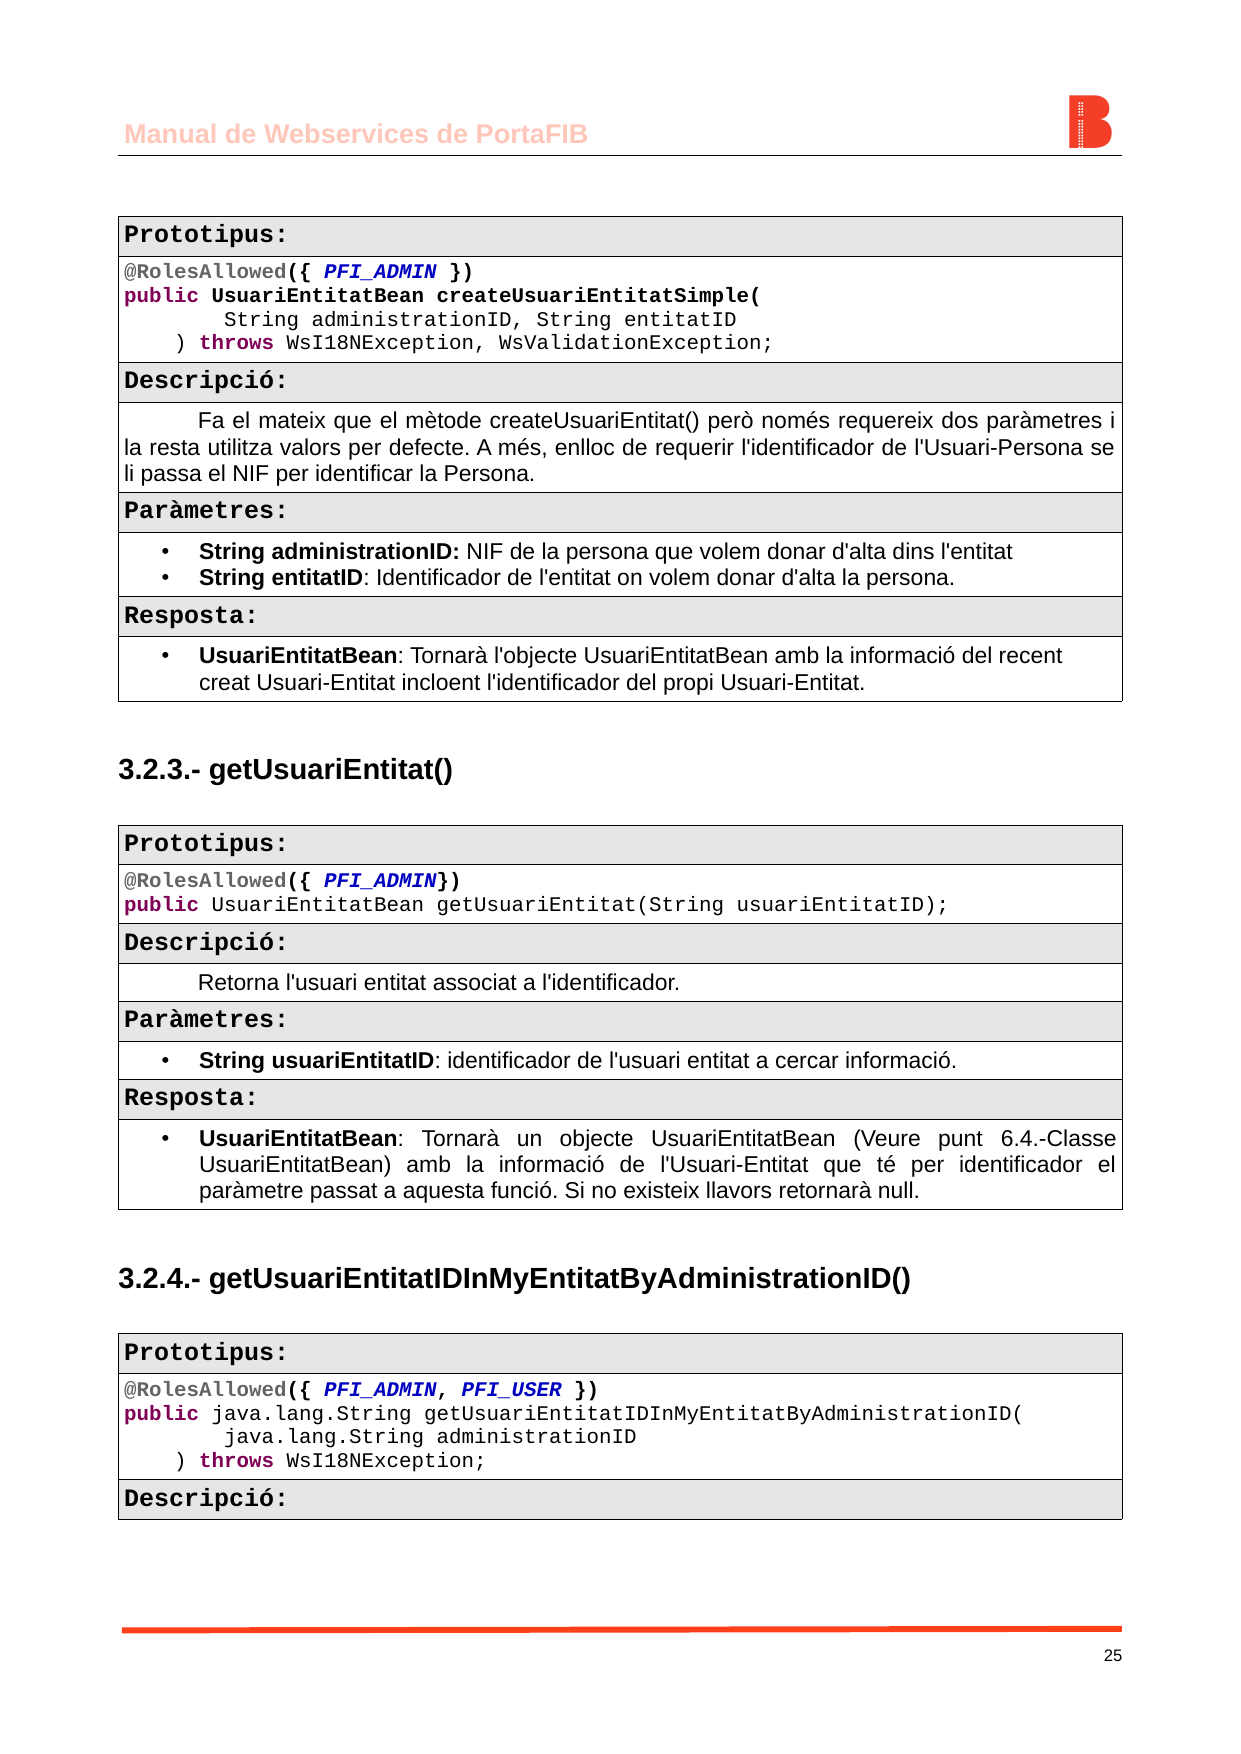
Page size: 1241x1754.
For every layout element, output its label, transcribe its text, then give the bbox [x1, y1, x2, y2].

table_cell String usuariEntitatID: identificador de l'usuari entitat a cercar informació. [119, 1042, 1122, 1079]
table_cell UsuariEntitatBean: Tornarà l'objecte UsuariEntitatBean amb la informació del recent creat Usuari-Entitat incloent l'identificador del propi Usuari-Entitat. [119, 637, 1122, 701]
table_cell Descripció: [119, 1480, 1122, 1519]
table_cell Fa el mateix que el mètode createUsuariEntitat() però només requereix dos paràmetres i la resta utilitza valors per defecte. A més, enlloc de requerir l'identificador de l'Usuari-Persona se li passa el NIF per identificar la Persona. [119, 403, 1122, 492]
subtitle getUsuariEntitat() [118, 752, 1122, 786]
table_header Prototipus: [119, 217, 1122, 256]
table_cell UsuariEntitatBean: Tornarà un objecte UsuariEntitatBean (Veure punt 6.4.-Classe UsuariEntitatBean) amb la informació de l'Usuari-Entitat que té per identificador el paràmetre passat a aquesta funció. Si no existeix llavors retornarà null. [119, 1120, 1122, 1209]
subtitle getUsuariEntitatIDInMyEntitatByAdministrationID() [118, 1261, 1122, 1294]
table_cell Descripció: [119, 924, 1122, 963]
picture [1063, 94, 1117, 150]
table_cell Paràmetres: [119, 1002, 1122, 1041]
table_cell Descripció: [119, 363, 1122, 402]
table_header Prototipus: [119, 826, 1122, 864]
table_cell Resposta: [119, 597, 1122, 636]
table_cell String administrationID: NIF de la persona que volem donar d'alta dins l'entitat String entitatID: Identificador de l'entitat on volem donar d'alta la persona. [119, 533, 1122, 596]
table_cell @RolesAllowed({ PFI_ADMIN }) public UsuariEntitatBean createUsuariEntitatSimple( String administrationID, String entitatID ) throws WsI18NException, WsValidationException; [119, 257, 1122, 362]
table_header Prototipus: [119, 1334, 1122, 1373]
table_cell @RolesAllowed({ PFI_ADMIN}) public UsuariEntitatBean getUsuariEntitat(String usuariEntitatID); [119, 865, 1122, 923]
table_cell Resposta: [119, 1080, 1122, 1119]
table_cell @RolesAllowed({ PFI_ADMIN, PFI_USER }) public java.lang.String getUsuariEntitatIDInMyEntitatByAdministrationID( java.lang.String administrationID ) throws WsI18NException; [119, 1374, 1122, 1479]
table_cell Paràmetres: [119, 493, 1122, 532]
table_cell Retorna l'usuari entitat associat a l'identificador. [119, 964, 1122, 1001]
